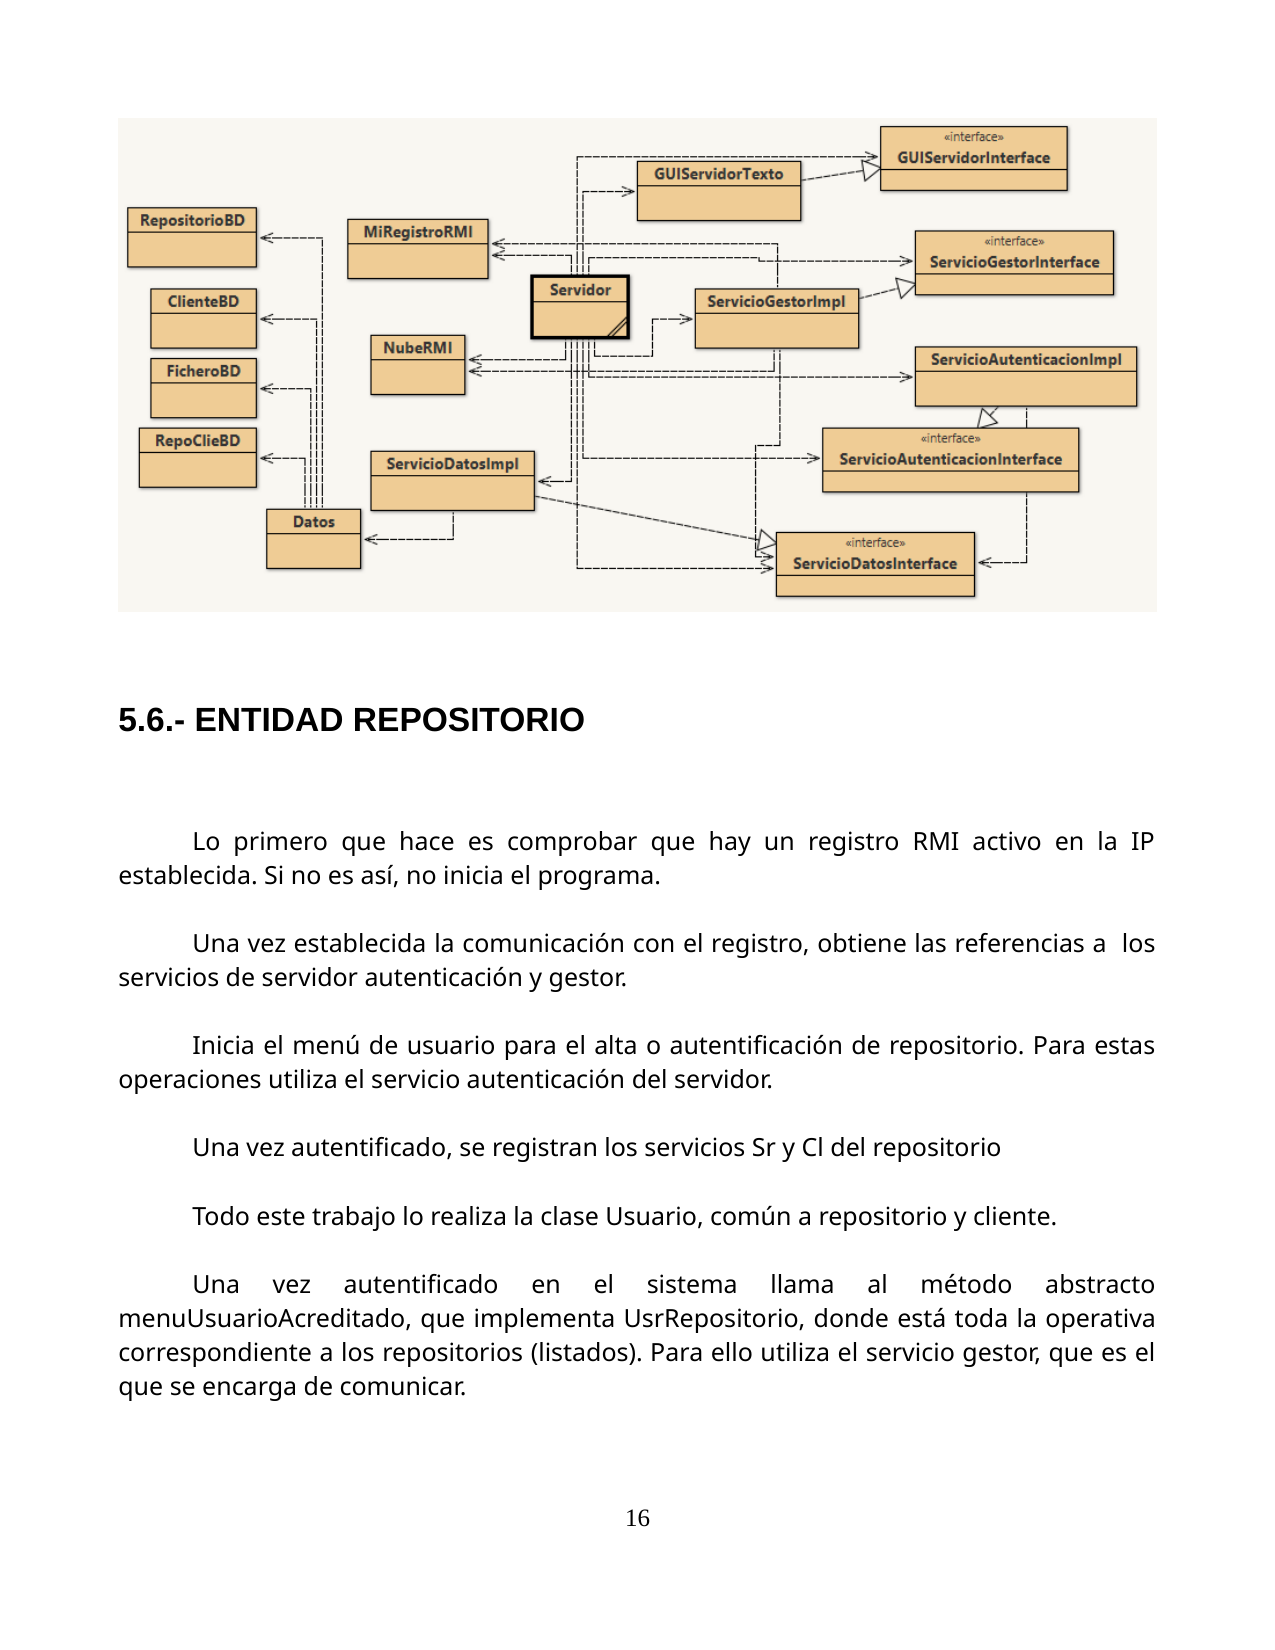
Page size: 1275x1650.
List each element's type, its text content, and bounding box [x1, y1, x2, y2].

text Una vez autentificado, se registran los servicios Sr y Cl del repositorio [118, 1130, 1157, 1164]
subtitle 5.6.- ENTIDAD REPOSITORIO [118, 700, 1157, 739]
text Inicia el menú de usuario para el alta o autentificación de repositorio. Para estas operaciones utiliza el servicio autenticación del servidor. [118, 1028, 1157, 1096]
text Todo este trabajo lo realiza la clase Usuario, común a repositorio y cliente. [118, 1198, 1157, 1232]
text Una vez autentificado en el sistema llama al método abstracto menuUsuarioAcreditado, que implementa UsrRepositorio, donde está toda la operativa correspondiente a los repositorios (listados). Para ello utiliza el servicio gestor, que es el que se encarga de comunicar. [118, 1266, 1157, 1402]
picture [118, 118, 1157, 612]
text Lo primero que hace es comprobar que hay un registro RMI activo en la IP establecida. Si no es así, no inicia el programa. [118, 823, 1157, 892]
text Una vez establecida la comunicación con el registro, obtiene las referencias a los servicios de servidor autenticación y gestor. [118, 926, 1157, 994]
